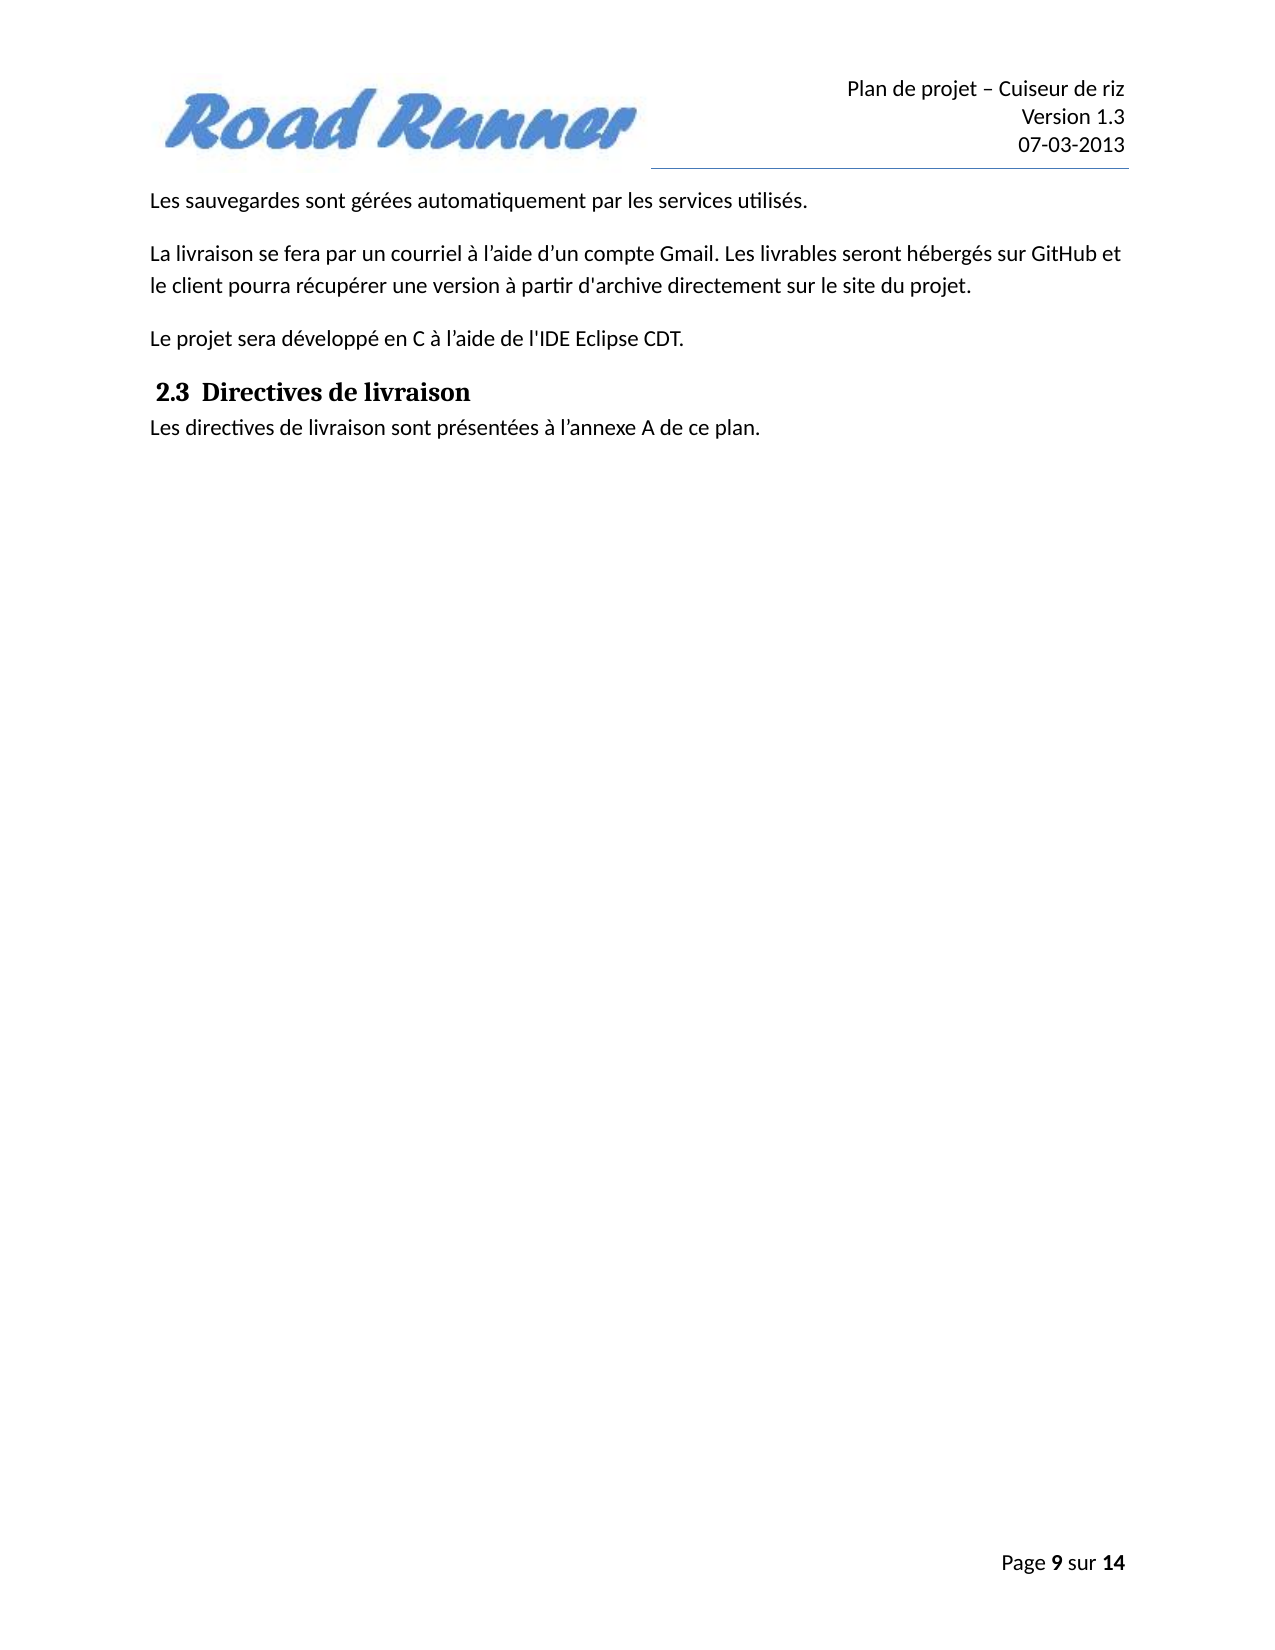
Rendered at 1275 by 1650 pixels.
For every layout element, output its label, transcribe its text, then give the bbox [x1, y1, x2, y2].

text Les sauvegardes sont gérées automatiquement par les services utilisés. [150, 186, 1125, 214]
text La livraison se fera par un courriel à l’aide d’un compte Gmail. Les livrables seront hébergés sur GitHub et le client pourra récupérer une version à partir d'archive directement sur le site du projet. [150, 239, 1125, 299]
picture [150, 73, 651, 173]
subtitle Directives de livraison [150, 377, 1125, 408]
text Le projet sera développé en C à l’aide de l'IDE Eclipse CDT. [150, 324, 1125, 352]
text Les directives de livraison sont présentées à l’annexe A de ce plan. [150, 413, 1125, 441]
